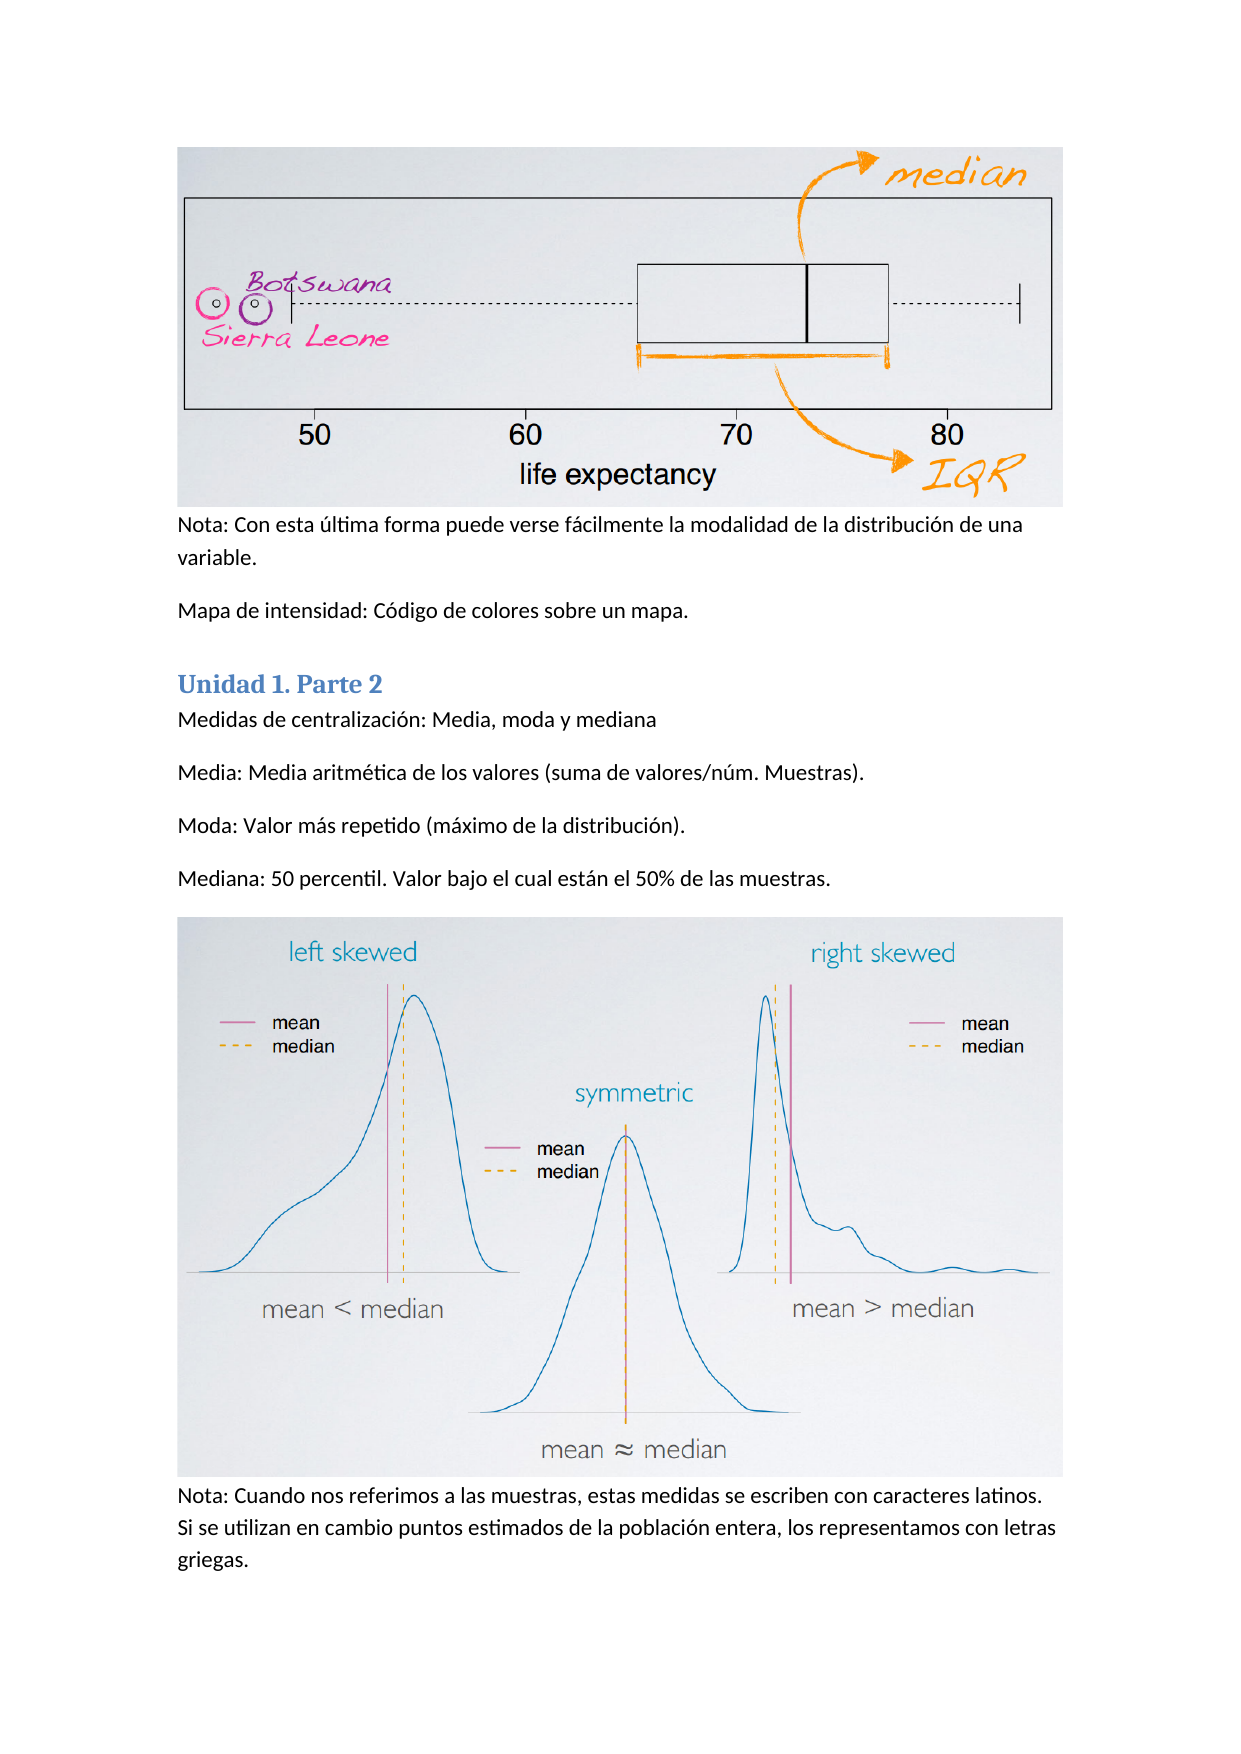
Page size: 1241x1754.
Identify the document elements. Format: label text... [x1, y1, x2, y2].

picture [177, 147, 1063, 507]
text Moda: Valor más repetido (máximo de la distribución). [177, 811, 1063, 839]
text Media: Media aritmética de los valores (suma de valores/núm. Muestras). [177, 758, 1063, 786]
text Medidas de centralización: Media, moda y mediana [177, 705, 1063, 733]
text Mediana: 50 percentil. Valor bajo el cual están el 50% de las muestras. [177, 864, 1063, 892]
picture [177, 917, 1063, 1477]
text Mapa de intensidad: Código de colores sobre un mapa. [177, 596, 1063, 624]
subtitle Unidad 1. Parte 2 [177, 669, 1063, 701]
text Nota: Con esta última forma puede verse fácilmente la modalidad de la distribución de una variable. [177, 507, 1063, 571]
text Nota: Cuando nos referimos a las muestras, estas medidas se escriben con caracteres latinos. Si se utilizan en cambio puntos estimados de la población entera, los representamos con letras griegas. [177, 1477, 1063, 1573]
